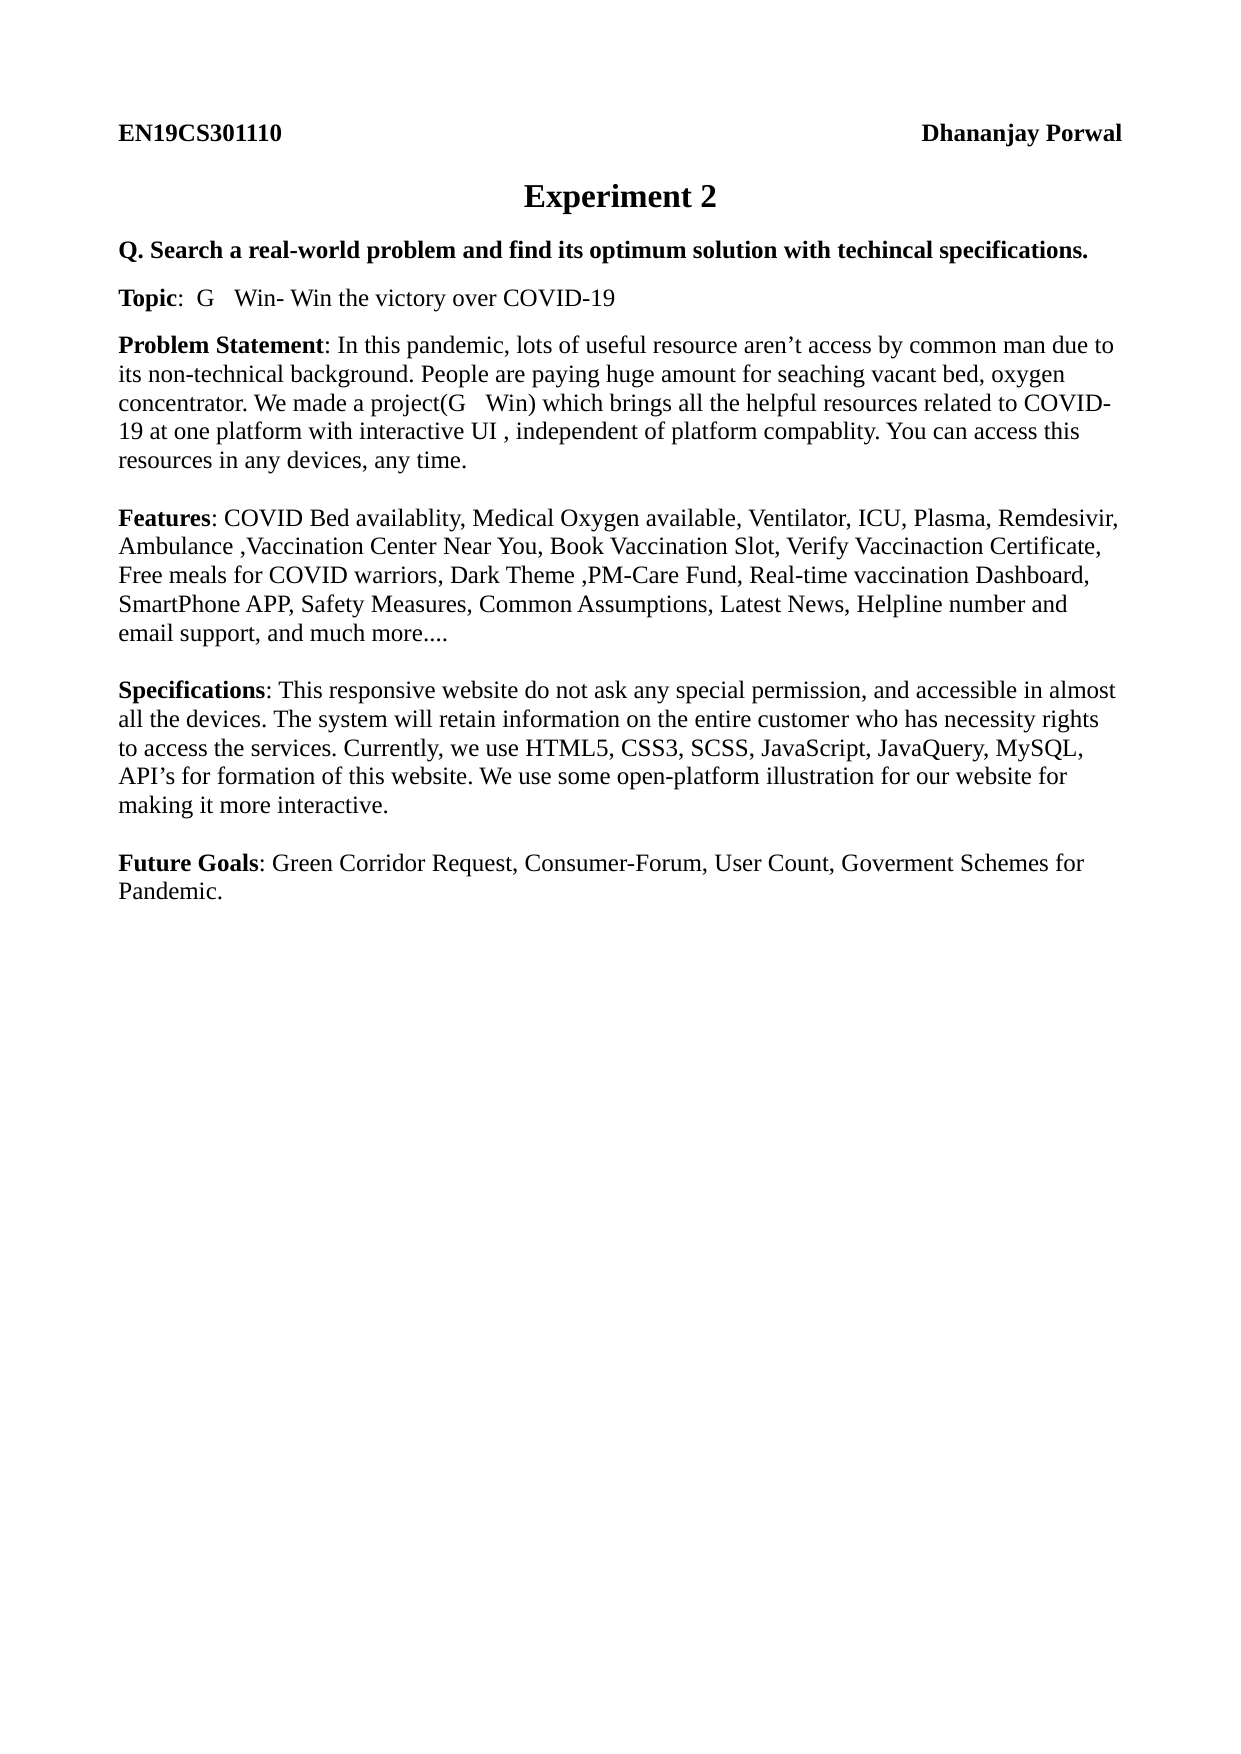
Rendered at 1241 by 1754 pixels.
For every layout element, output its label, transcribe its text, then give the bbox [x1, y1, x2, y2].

text Topic: G🦠Win- Win the victory over COVID-19 [118, 283, 1122, 311]
text Future Goals: Green Corridor Request, Consumer-Forum, User Count, Goverment Schemes for Pandemic. [118, 848, 1122, 905]
text Q. Search a real-world problem and find its optimum solution with techincal specifications. [118, 235, 1122, 264]
text Features: COVID Bed availablity, Medical Oxygen available, Ventilator, ICU, Plasma, Remdesivir, Ambulance ,Vaccination Center Near You, Book Vaccination Slot, Verify Vaccinaction Certificate, Free meals for COVID warriors, Dark Theme ,PM-Care Fund, Real-time vaccination Dashboard, SmartPhone APP, Safety Measures, Common Assumptions, Latest News, Helpline number and email support, and much more.... [118, 503, 1122, 646]
text Experiment 2 [118, 176, 1122, 215]
text Problem Statement: In this pandemic, lots of useful resource aren’t access by common man due to its non-technical background. People are paying huge amount for seaching vacant bed, oxygen concentrator. We made a project(G🦠Win) which brings all the helpful resources related to COVID-19 at one platform with interactive UI , independent of platform compablity. You can access this resources in any devices, any time. [118, 330, 1122, 474]
text Specifications: This responsive website do not ask any special permission, and accessible in almost all the devices. The system will retain information on the entire customer who has necessity rights to access the services. Currently, we use HTML5, CSS3, SCSS, JavaScript, JavaQuery, MySQL, API’s for formation of this website. We use some open-platform illustration for our website for making it more interactive. [118, 675, 1122, 819]
